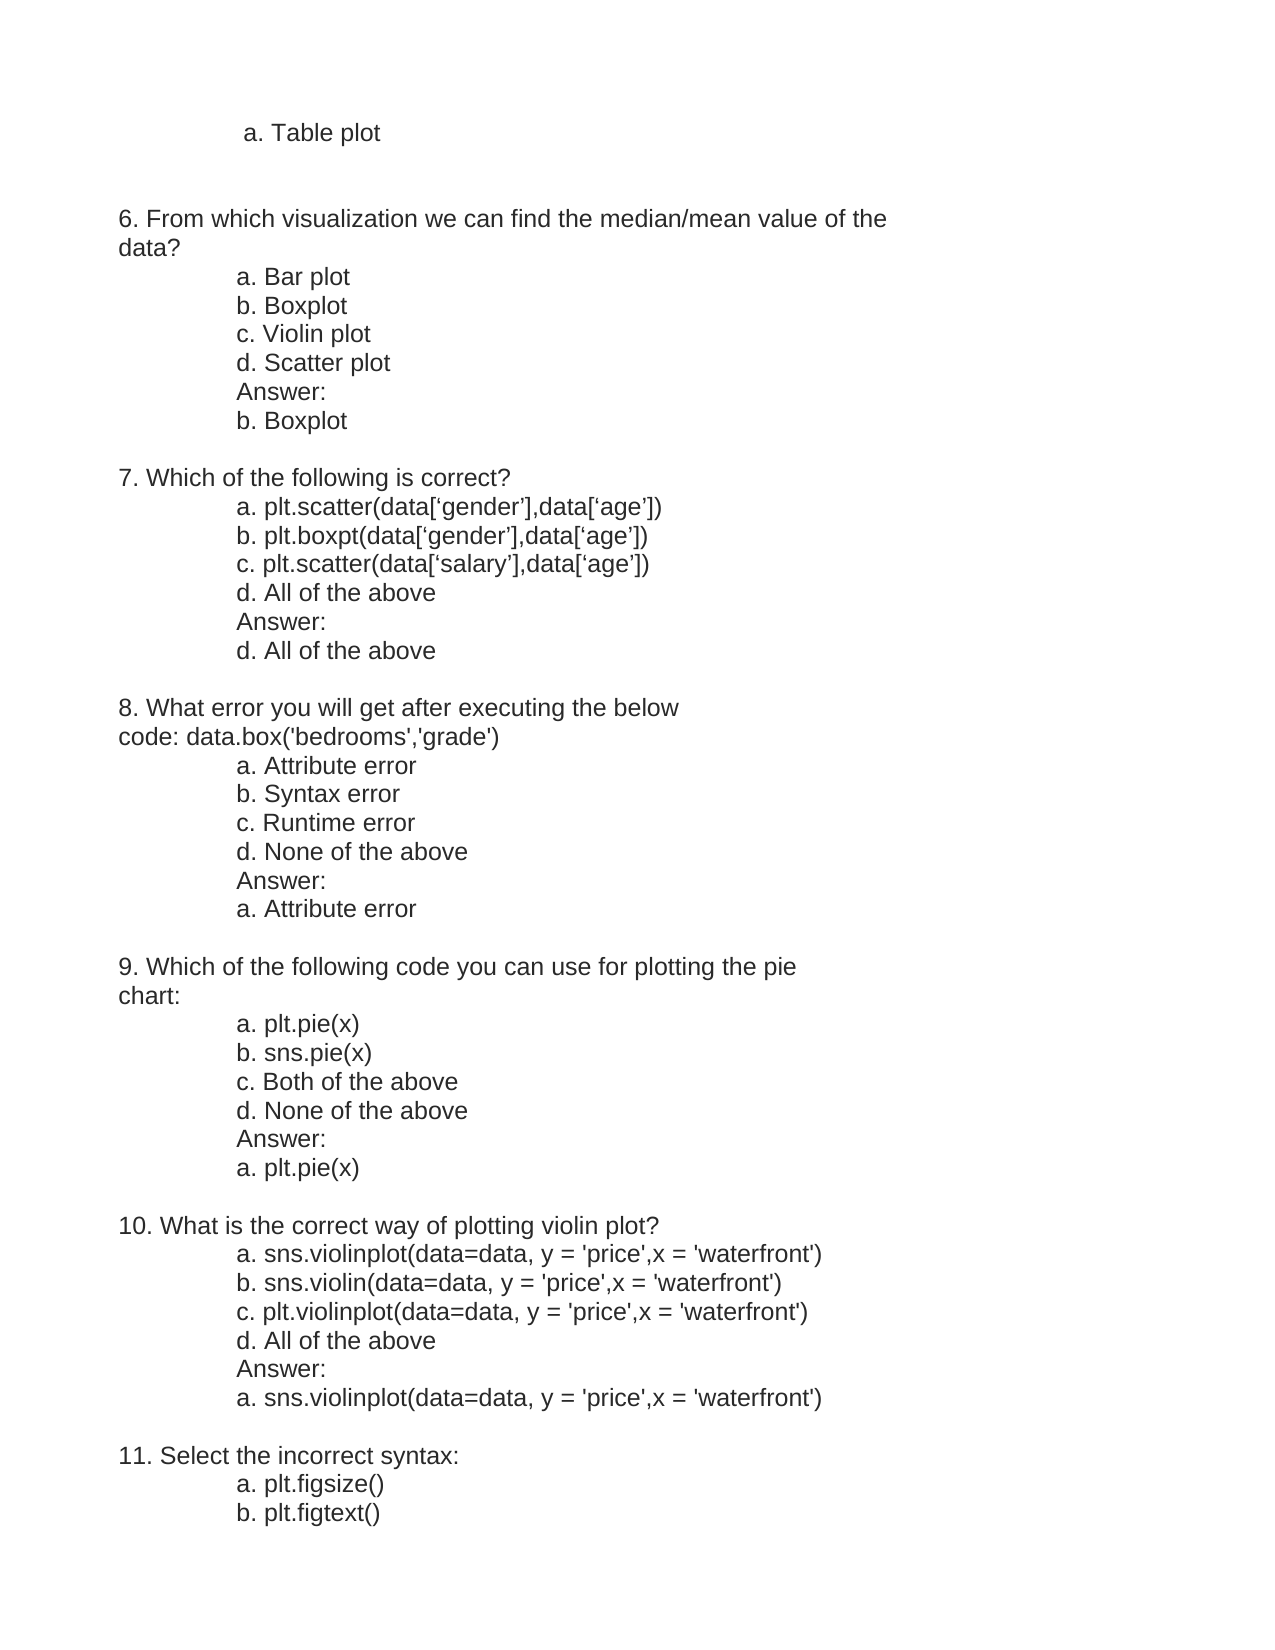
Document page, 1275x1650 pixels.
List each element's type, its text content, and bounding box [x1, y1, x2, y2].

text c. plt.scatter(data[‘salary’],data[‘age’]) [236, 549, 1157, 578]
text a. sns.violinplot(data=data, y = 'price',x = 'waterfront') [236, 1239, 1157, 1268]
text a. plt.scatter(data[‘gender’],data[‘age’]) [236, 492, 1157, 521]
text d. Scatter plot [236, 348, 1157, 377]
text a. plt.figsize() [236, 1469, 1157, 1498]
text b. sns.violin(data=data, y = 'price',x = 'waterfront') [236, 1268, 1157, 1297]
text a. plt.pie(x) [236, 1153, 1157, 1182]
text c. Violin plot [236, 319, 1157, 348]
text b. plt.figtext() [236, 1498, 1157, 1527]
text d. All of the above [236, 578, 1157, 607]
text Answer: [236, 866, 1157, 894]
text b. Syntax error [236, 779, 1157, 808]
text 6. From which visualization we can find the median/mean value of the [118, 204, 1157, 233]
text 11. Select the incorrect syntax: [118, 1441, 1157, 1469]
text Answer: [236, 1354, 1157, 1383]
text Answer: [236, 377, 1157, 406]
text a. Attribute error [236, 894, 1157, 923]
text c. Both of the above [236, 1067, 1157, 1096]
text chart: [118, 981, 1157, 1009]
text d. All of the above [236, 636, 1157, 664]
text data? [118, 233, 1157, 262]
text Answer: [236, 1124, 1157, 1153]
text a. Bar plot [236, 262, 1157, 291]
text b. Boxplot [236, 406, 1157, 434]
text a. Attribute error [236, 751, 1157, 779]
text b. Boxplot [236, 291, 1157, 319]
text a. plt.pie(x) [236, 1009, 1157, 1038]
text c. Runtime error [236, 808, 1157, 837]
text d. None of the above [236, 1096, 1157, 1124]
text d. None of the above [236, 837, 1157, 866]
text 7. Which of the following is correct? [118, 463, 1157, 492]
text Answer: [236, 607, 1157, 636]
text code: data.box('bedrooms','grade') [118, 722, 1157, 751]
text b. sns.pie(x) [236, 1038, 1157, 1067]
text 10. What is the correct way of plotting violin plot? [118, 1211, 1157, 1239]
text 9. Which of the following code you can use for plotting the pie [118, 952, 1157, 981]
text a. Table plot [236, 118, 1157, 147]
text d. All of the above [236, 1326, 1157, 1354]
text 8. What error you will get after executing the below [118, 693, 1157, 722]
text b. plt.boxpt(data[‘gender’],data[‘age’]) [236, 521, 1157, 549]
text a. sns.violinplot(data=data, y = 'price',x = 'waterfront') [236, 1383, 1157, 1412]
text c. plt.violinplot(data=data, y = 'price',x = 'waterfront') [236, 1297, 1157, 1326]
